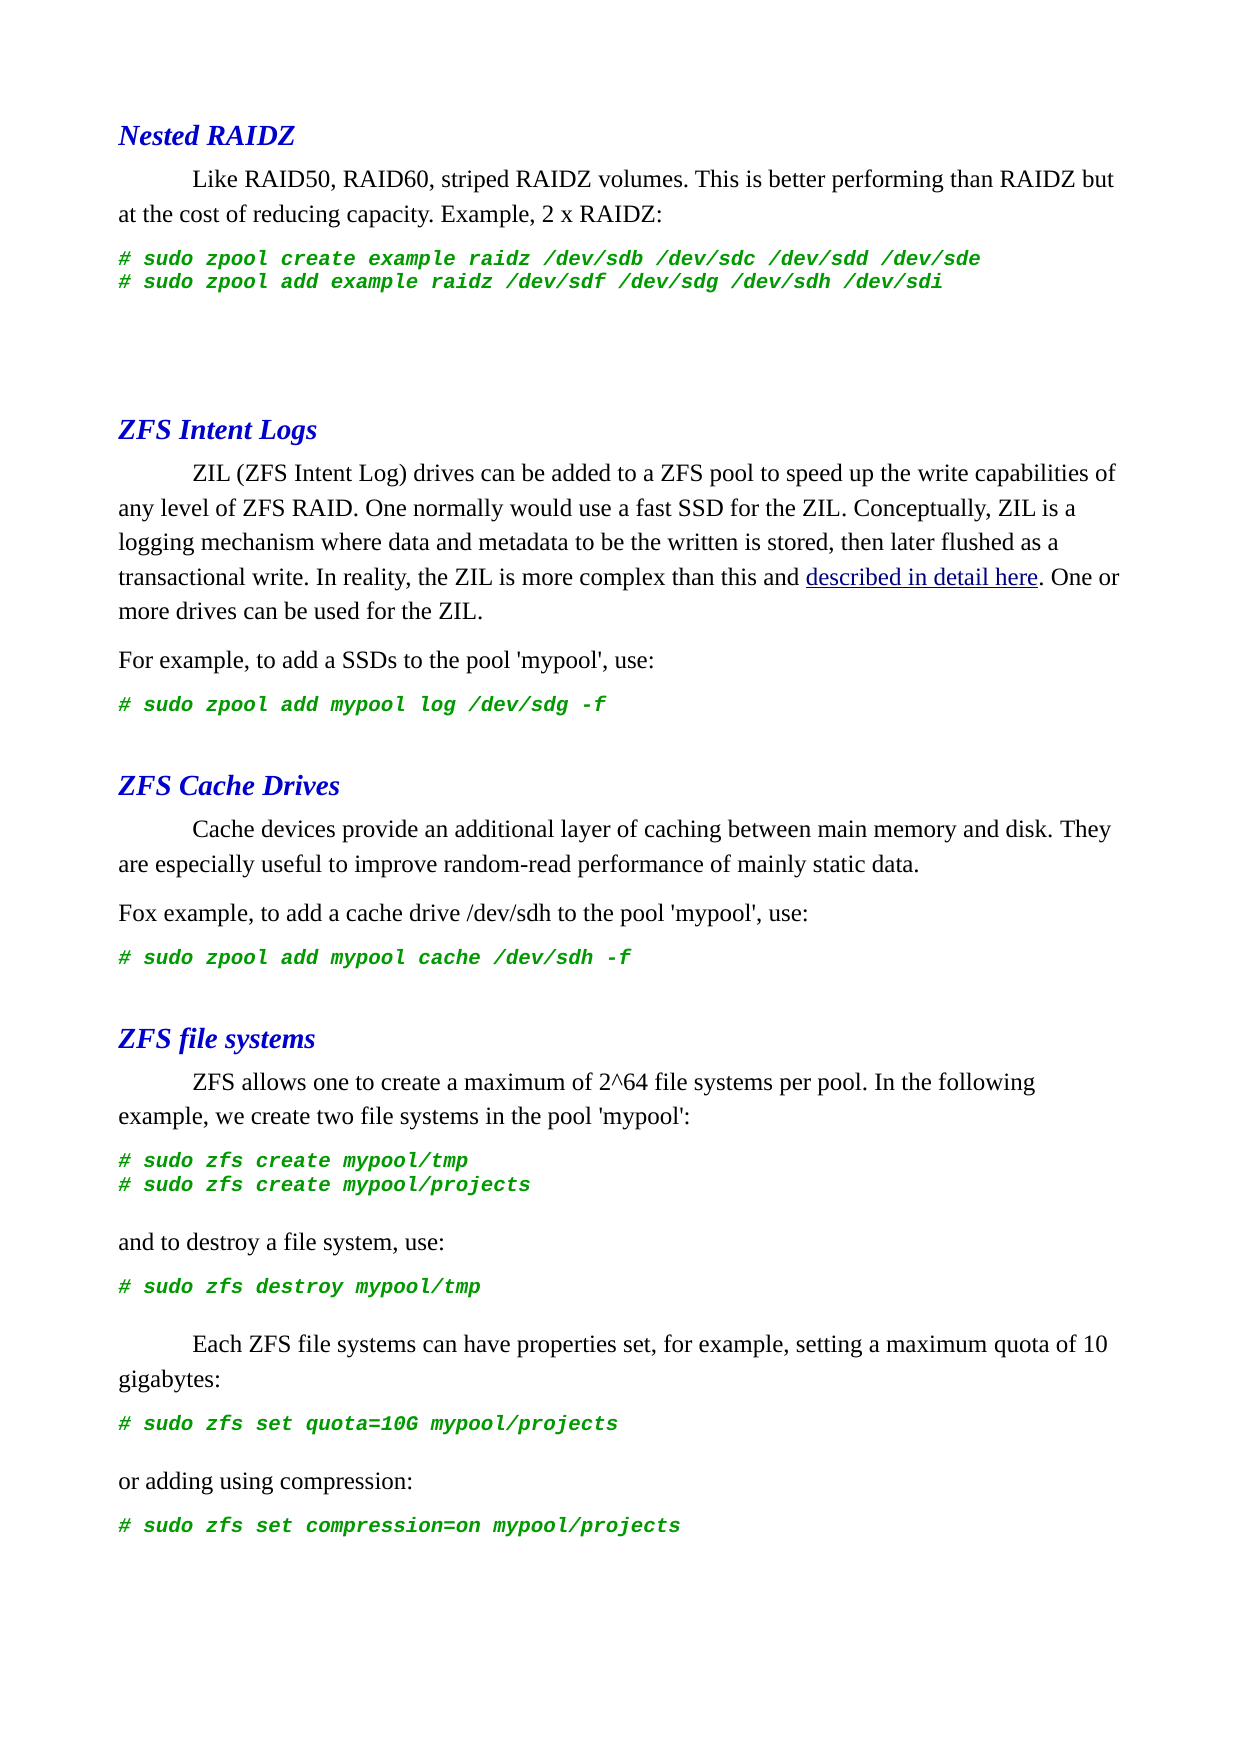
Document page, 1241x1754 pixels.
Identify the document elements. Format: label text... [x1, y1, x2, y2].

text Fox example, to add a cache drive /dev/sdh to the pool 'mypool', use: [118, 898, 1122, 927]
text Cache devices provide an additional layer of caching between main memory and disk. They are especially useful to improve random-read performance of mainly static data. [118, 814, 1122, 877]
text # sudo zfs create mypool/projects [118, 1174, 1122, 1198]
text # sudo zpool add example raidz /dev/sdf /dev/sdg /dev/sdh /dev/sdi [118, 271, 1122, 295]
text # sudo zpool create example raidz /dev/sdb /dev/sdc /dev/sdd /dev/sde [118, 248, 1122, 271]
text # sudo zpool add mypool cache /dev/sdh -f [118, 947, 1122, 971]
text # sudo zfs set quota=10G mypool/projects [118, 1413, 1122, 1437]
text # sudo zpool add mypool log /dev/sdg -f [118, 694, 1122, 718]
subtitle Nested RAIDZ [118, 118, 1122, 152]
subtitle ZFS Intent Logs [118, 412, 1122, 446]
text or adding using compression: [118, 1466, 1122, 1495]
text For example, to add a SSDs to the pool 'mypool', use: [118, 645, 1122, 674]
text Like RAID50, RAID60, striped RAIDZ volumes. This is better performing than RAIDZ but at the cost of reducing capacity. Example, 2 x RAIDZ: [118, 164, 1122, 227]
text Each ZFS file systems can have properties set, for example, setting a maximum quota of 10 gigabytes: [118, 1329, 1122, 1393]
text ZIL (ZFS Intent Log) drives can be added to a ZFS pool to speed up the write capabilities of any level of ZFS RAID. One normally would use a fast SSD for the ZIL. Conceptually, ZIL is a logging mechanism where data and metadata to be the written is stored, then later flushed as a transactional write. In reality, the ZIL is more complex than this and described in detail here. One or more drives can be used for the ZIL. [118, 458, 1122, 625]
text # sudo zfs create mypool/tmp [118, 1150, 1122, 1174]
text ZFS allows one to create a maximum of 2^64 file systems per pool. In the following example, we create two file systems in the pool 'mypool': [118, 1067, 1122, 1130]
text and to destroy a file system, use: [118, 1227, 1122, 1256]
subtitle ZFS file systems [118, 1021, 1122, 1054]
subtitle ZFS Cache Drives [118, 768, 1122, 802]
text # sudo zfs set compression=on mypool/projects [118, 1515, 1122, 1539]
text # sudo zfs destroy mypool/tmp [118, 1276, 1122, 1300]
